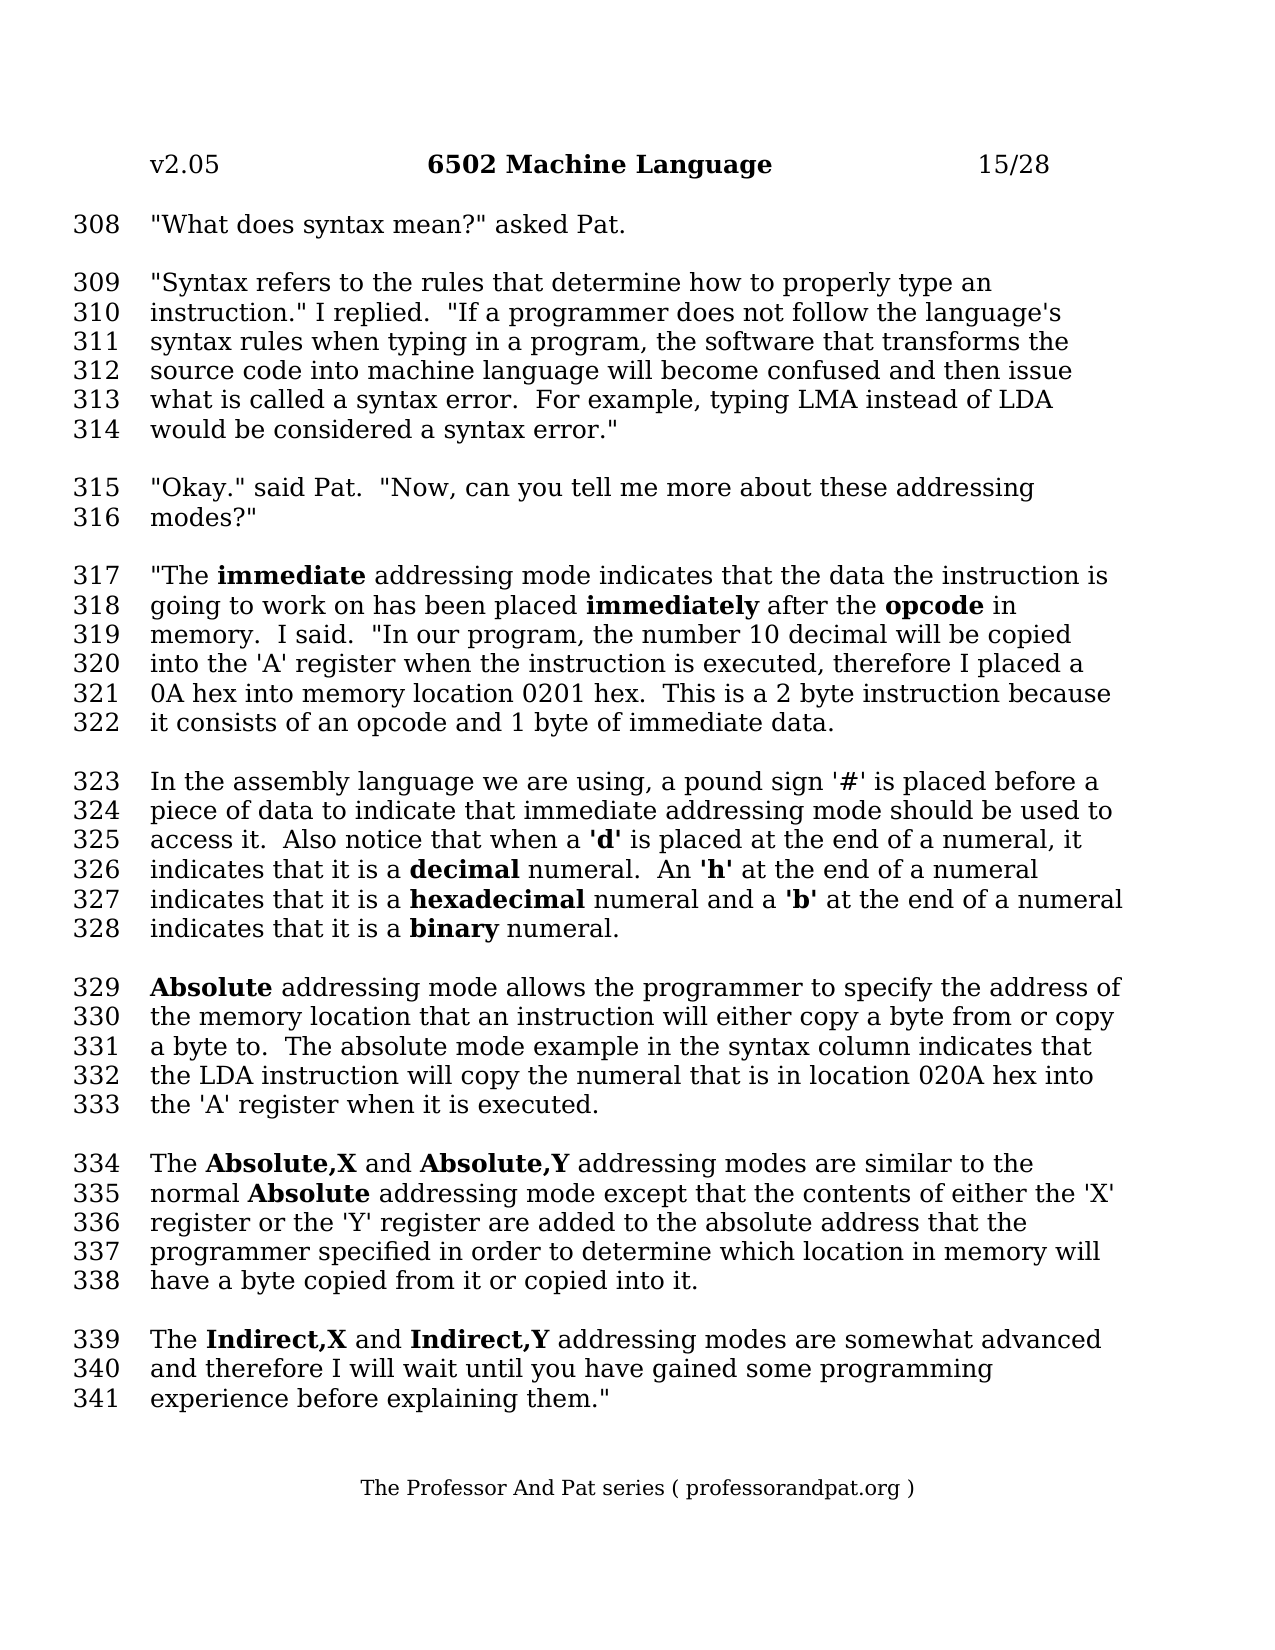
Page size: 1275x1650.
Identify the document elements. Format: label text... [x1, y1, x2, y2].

text The Indirect,X and Indirect,Y addressing modes are somewhat advanced and therefore I will wait until you have gained some programming experience before explaining them." [150, 1325, 1125, 1413]
text The Absolute,X and Absolute,Y addressing modes are similar to the normal Absolute addressing mode except that the contents of either the 'X' register or the 'Y' register are added to the absolute address that the programmer specified in order to determine which location in memory will have a byte copied from it or copied into it. [150, 1149, 1125, 1296]
text "Syntax refers to the rules that determine how to properly type an instruction." I replied. "If a programmer does not follow the language's syntax rules when typing in a program, the software that transforms the source code into machine language will become confused and then issue what is called a syntax error. For example, typing LMA instead of LDA would be considered a syntax error." [150, 268, 1125, 444]
text "Okay." said Pat. "Now, can you tell me more about these addressing modes?" [150, 473, 1125, 532]
text Absolute addressing mode allows the programmer to specify the address of the memory location that an instruction will either copy a byte from or copy a byte to. The absolute mode example in the syntax column indicates that the LDA instruction will copy the numeral that is in location 020A hex into the 'A' register when it is executed. [150, 973, 1125, 1119]
text "What does syntax mean?" asked Pat. [150, 210, 1125, 239]
text "The immediate addressing mode indicates that the data the instruction is going to work on has been placed immediately after the opcode in memory. I said. "In our program, the number 10 decimal will be copied into the 'A' register when the instruction is executed, therefore I placed a 0A hex into memory location 0201 hex. This is a 2 byte instruction because it consists of an opcode and 1 byte of immediate data. [150, 561, 1125, 737]
text In the assembly language we are using, a pound sign '#' is placed before a piece of data to indicate that immediate addressing mode should be used to access it. Also notice that when a 'd' is placed at the end of a numeral, it indicates that it is a decimal numeral. An 'h' at the end of a numeral indicates that it is a hexadecimal numeral and a 'b' at the end of a numeral indicates that it is a binary numeral. [150, 767, 1125, 944]
